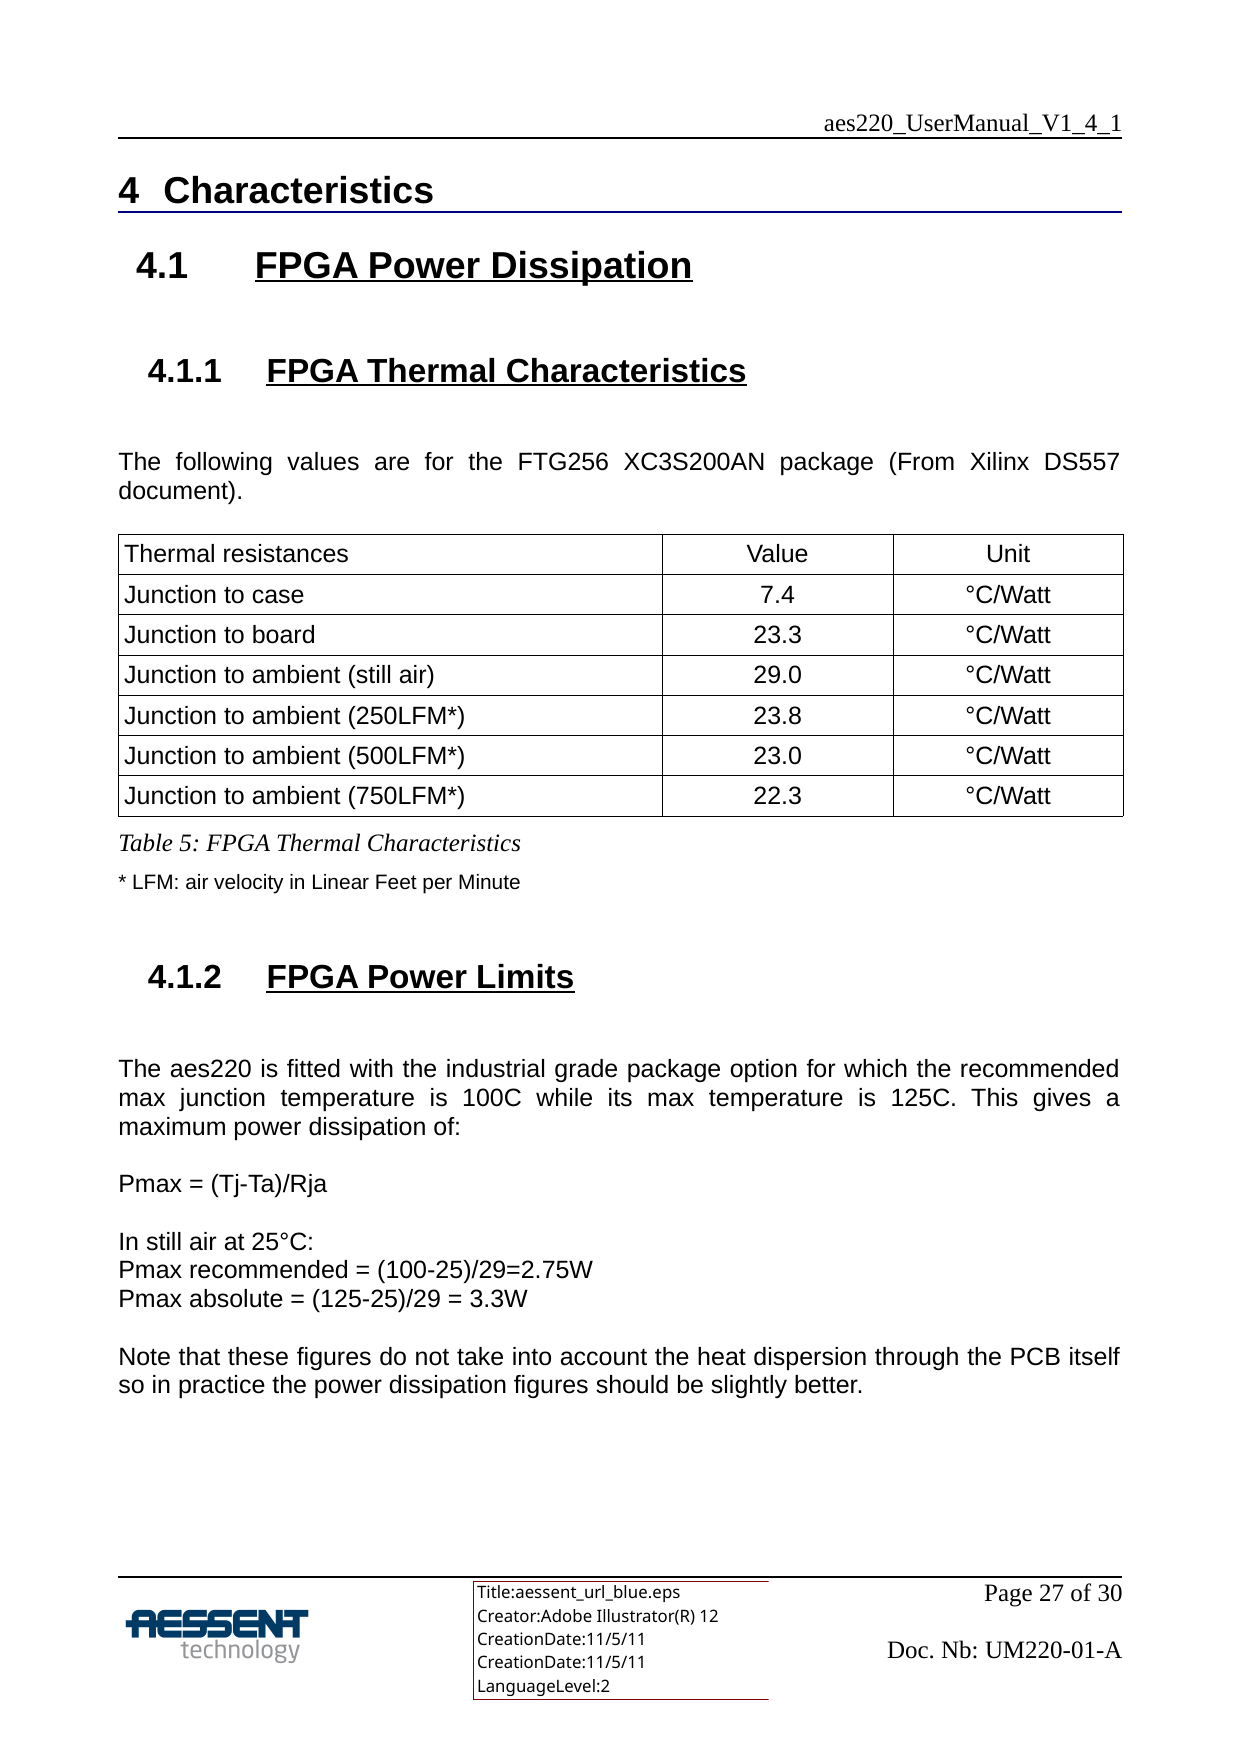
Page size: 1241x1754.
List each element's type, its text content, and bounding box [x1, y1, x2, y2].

table_cell Junction to ambient (500LFM*) [119, 736, 662, 775]
table_cell °C/Watt [894, 656, 1123, 695]
table_cell 29.0 [663, 656, 893, 695]
text The aes220 is fitted with the industrial grade package option for which the recommended max junction temperature is 100C while its max temperature is 125C. This gives a maximum power dissipation of: [118, 1054, 1122, 1140]
picture [117, 1603, 317, 1670]
subtitle FPGA Power Limits [148, 957, 1122, 996]
table_cell 23.8 [663, 696, 893, 735]
table_cell Junction to case [119, 575, 662, 614]
text Pmax absolute = (125-25)/29 = 3.3W [118, 1284, 1122, 1313]
table_cell °C/Watt [894, 736, 1123, 775]
table_cell 22.3 [663, 776, 893, 816]
table_cell °C/Watt [894, 615, 1123, 654]
subtitle FPGA Power Dissipation [136, 243, 1122, 286]
table_cell Junction to ambient (750LFM*) [119, 776, 662, 816]
subtitle Characteristics [118, 168, 1122, 211]
text Table 5: FPGA Thermal Characteristics [118, 828, 1122, 857]
text Pmax recommended = (100-25)/29=2.75W [118, 1255, 1122, 1284]
table_cell °C/Watt [894, 696, 1123, 735]
table_cell 23.3 [663, 615, 893, 654]
table_header Thermal resistances [119, 535, 662, 574]
table_cell Junction to ambient (250LFM*) [119, 696, 662, 735]
text In still air at 25°C: [118, 1227, 1122, 1255]
text * LFM: air velocity in Linear Feet per Minute [118, 869, 1122, 893]
text Pmax = (Tj-Ta)/Rja [118, 1169, 1122, 1198]
table_header Value [663, 535, 893, 574]
table_cell Junction to ambient (still air) [119, 656, 662, 695]
table_cell 7.4 [663, 575, 893, 614]
table_cell °C/Watt [894, 776, 1123, 816]
text Note that these figures do not take into account the heat dispersion through the PCB itself so in practice the power dissipation figures should be slightly better. [118, 1342, 1122, 1399]
table_header Unit [894, 535, 1123, 574]
subtitle FPGA Thermal Characteristics [148, 351, 1122, 389]
table_cell °C/Watt [894, 575, 1123, 614]
text The following values are for the FTG256 XC3S200AN package (From Xilinx DS557 document). [118, 447, 1122, 505]
table_cell Junction to board [119, 615, 662, 654]
table_cell 23.0 [663, 736, 893, 775]
